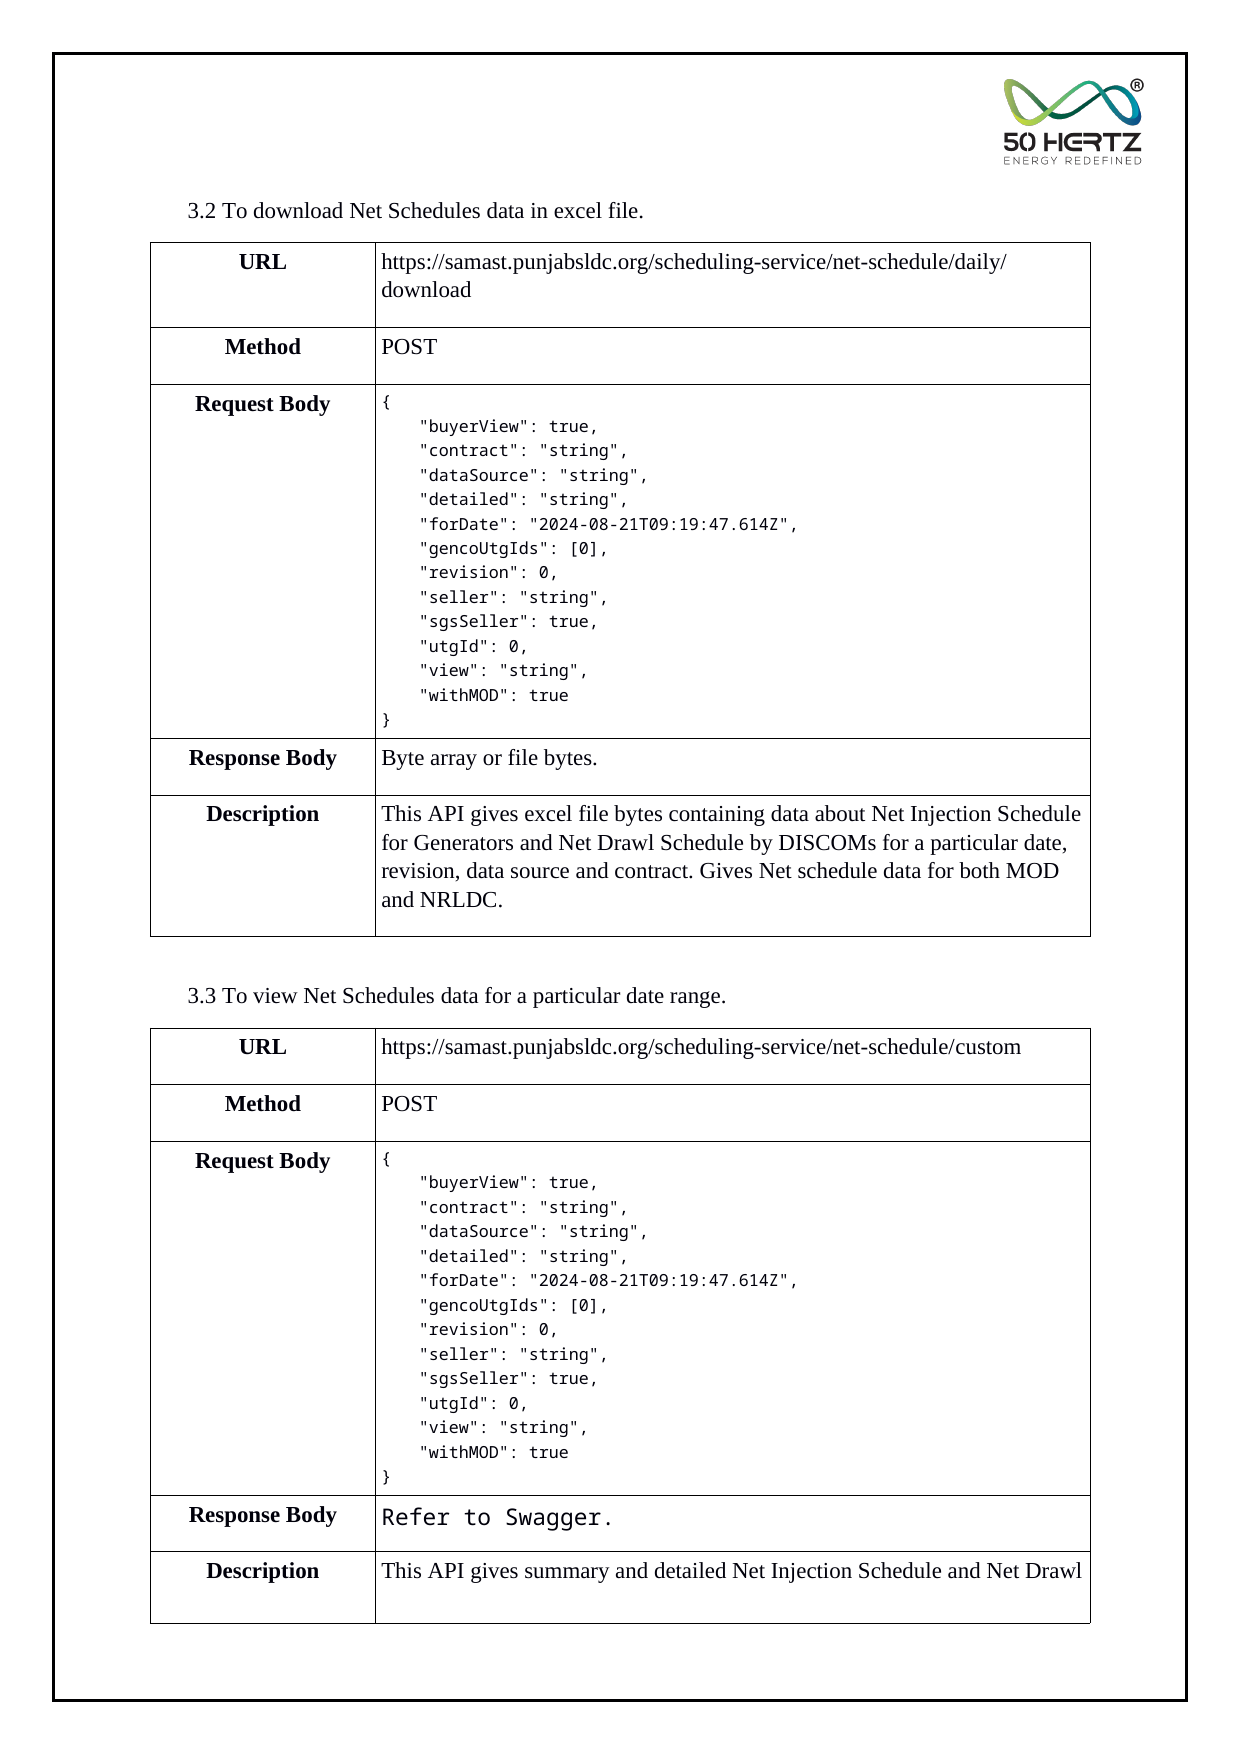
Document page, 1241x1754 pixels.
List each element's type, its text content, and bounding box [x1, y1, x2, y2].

table_header https://samast.punjabsldc.org/scheduling-service/net-schedule/custom [376, 1029, 1090, 1084]
table_cell { "buyerView": true, "contract": "string", "dataSource": "string", "detailed": "string", "forDate": "2024-08-21T09:19:47.614Z", "gencoUtgIds": [0], "revision": 0, "seller": "string", "sgsSeller": true, "utgId": 0, "view": "string", "withMOD": true } [376, 385, 1090, 738]
table_cell Request Body [151, 1142, 375, 1495]
table_cell POST [376, 1085, 1090, 1141]
table_cell Byte array or file bytes. [376, 739, 1090, 794]
text 3.3 To view Net Schedules data for a particular date range. [150, 982, 1090, 1008]
table_header URL [151, 243, 375, 327]
table_cell Refer to Swagger. [376, 1496, 1090, 1551]
picture [996, 77, 1147, 168]
table_header https://samast.punjabsldc.org/scheduling-service/net-schedule/daily/download [376, 243, 1090, 327]
table_cell This API gives excel file bytes containing data about Net Injection Schedule for Generators and Net Drawl Schedule by DISCOMs for a particular date, revision, data source and contract. Gives Net schedule data for both MOD and NRLDC. [376, 796, 1090, 936]
table_cell This API gives summary and detailed Net Injection Schedule and Net Drawl [376, 1552, 1090, 1623]
table_cell { "buyerView": true, "contract": "string", "dataSource": "string", "detailed": "string", "forDate": "2024-08-21T09:19:47.614Z", "gencoUtgIds": [0], "revision": 0, "seller": "string", "sgsSeller": true, "utgId": 0, "view": "string", "withMOD": true } [376, 1142, 1090, 1495]
table_cell Response Body [151, 1496, 375, 1551]
table_cell POST [376, 328, 1090, 384]
table_header URL [151, 1029, 375, 1084]
table_cell Description [151, 796, 375, 936]
table_cell Method [151, 328, 375, 384]
table_cell Description [151, 1552, 375, 1623]
table_cell Request Body [151, 385, 375, 738]
table_cell Method [151, 1085, 375, 1141]
text 3.2 To download Net Schedules data in excel file. [150, 197, 1090, 223]
table_cell Response Body [151, 739, 375, 794]
